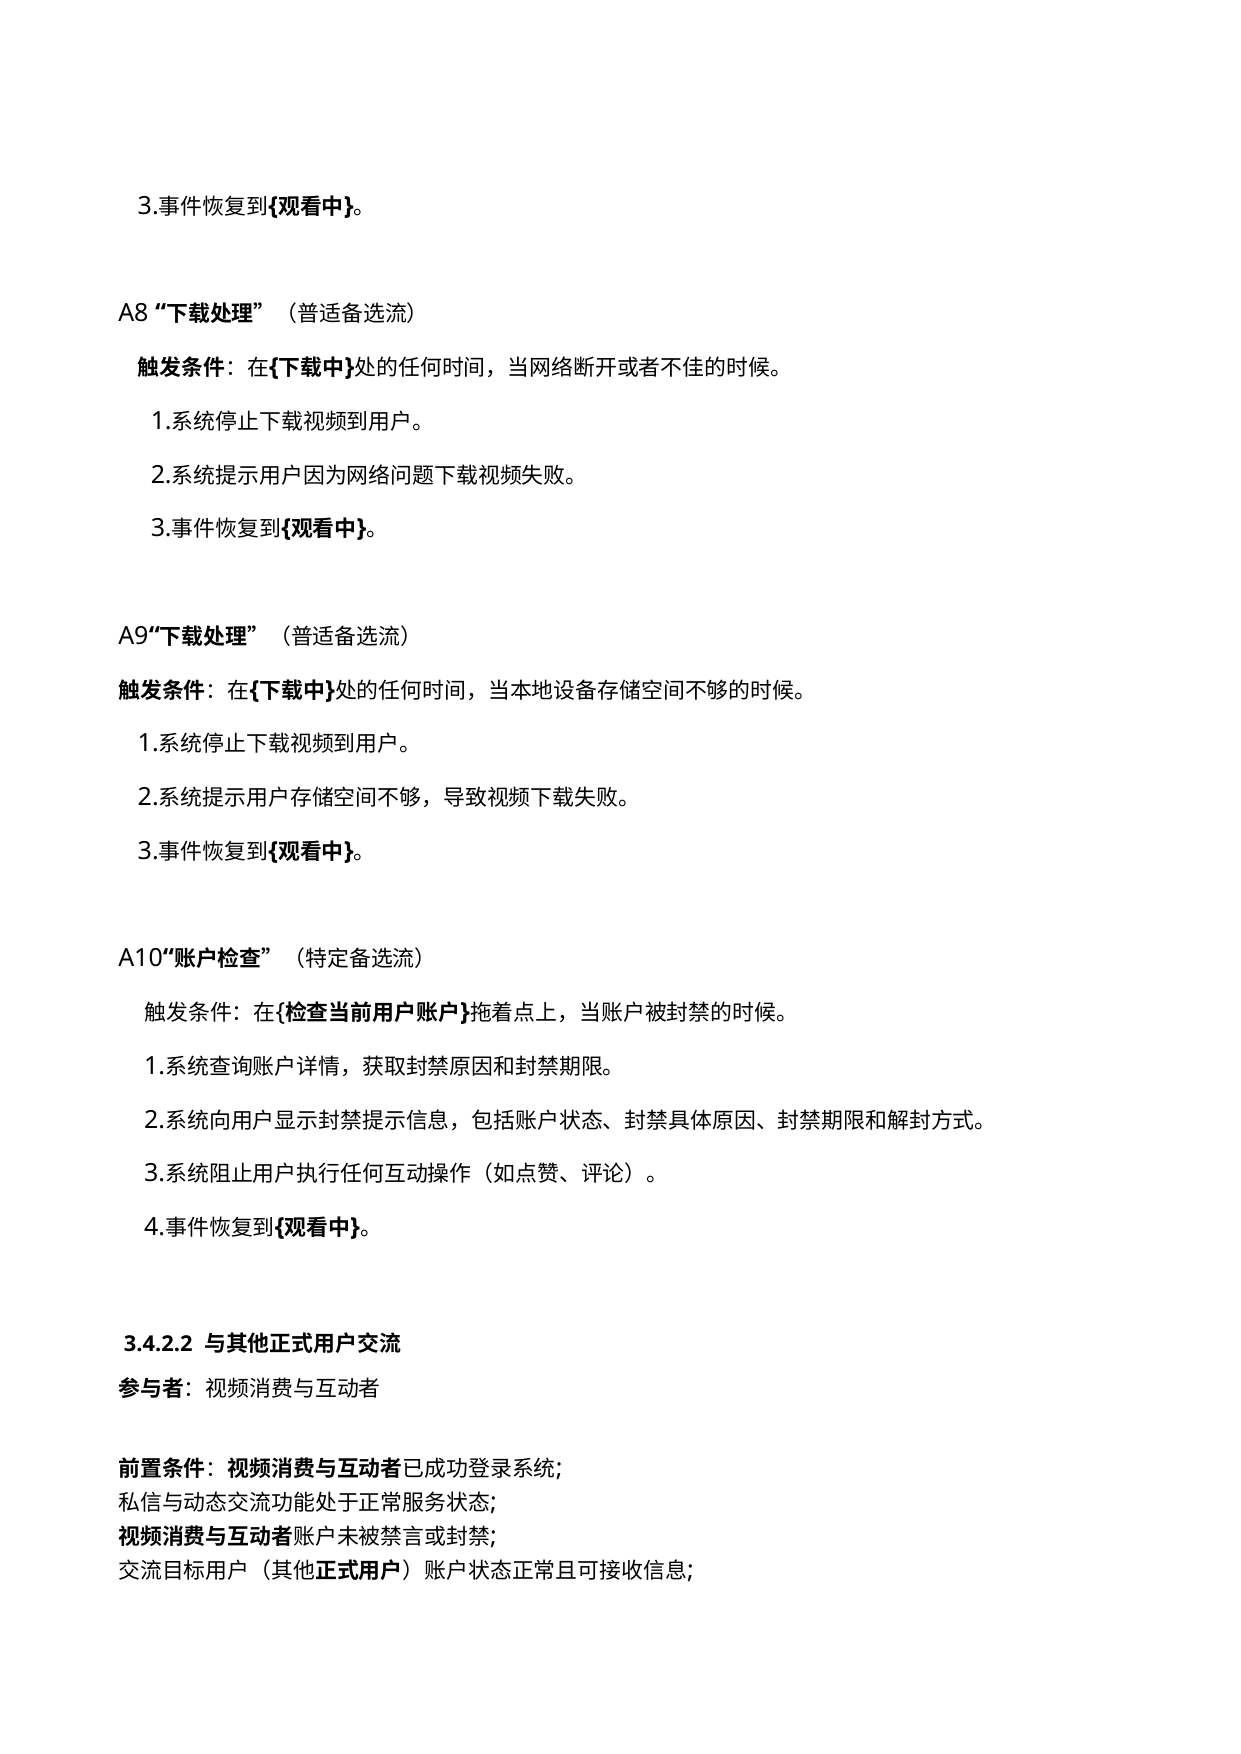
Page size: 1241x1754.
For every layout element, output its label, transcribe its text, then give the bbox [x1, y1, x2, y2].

text 2.系统提示用户存储空间不够，导致视频下载失败。 [118, 779, 1122, 813]
text 2.系统向用户显示封禁提示信息，包括账户状态、封禁具体原因、封禁期限和解封方式。 [118, 1101, 1122, 1135]
text A9“下载处理”（普适备选流） [118, 618, 1122, 652]
text 4.事件恢复到{观看中}。 [118, 1209, 1122, 1243]
text 1.系统停止下载视频到用户。 [118, 403, 1122, 437]
text 3.事件恢复到{观看中}。 [118, 833, 1122, 867]
text 触发条件：在{检查当前用户账户}拖着点上，当账户被封禁的时候。 [118, 994, 1122, 1028]
text 前置条件：视频消费与互动者已成功登录系统; [118, 1449, 1122, 1483]
text 触发条件：在{下载中}处的任何时间，当本地设备存储空间不够的时候。 [118, 671, 1122, 705]
text 视频消费与互动者账户未被禁言或封禁; [118, 1517, 1122, 1551]
text A10“账户检查”（特定备选流） [118, 940, 1122, 974]
text 3.系统阻止用户执行任何互动操作（如点赞、评论）。 [118, 1155, 1122, 1189]
text 私信与动态交流功能处于正常服务状态; [118, 1483, 1122, 1517]
text A8 “下载处理”（普适备选流） [118, 295, 1122, 329]
subtitle 与其他正式用户交流 [118, 1326, 1122, 1358]
text 1.系统查询账户详情，获取封禁原因和封禁期限。 [118, 1048, 1122, 1082]
text 3.事件恢复到{观看中}。 [118, 510, 1122, 544]
text 3.事件恢复到{观看中}。 [118, 188, 1122, 222]
text 1.系统停止下载视频到用户。 [118, 725, 1122, 759]
text 2.系统提示用户因为网络问题下载视频失败。 [118, 456, 1122, 490]
text 参与者：视频消费与互动者 [118, 1371, 1122, 1402]
text 触发条件：在{下载中}处的任何时间，当网络断开或者不佳的时候。 [118, 349, 1122, 383]
text 交流目标用户（其他正式用户）账户状态正常且可接收信息; [118, 1551, 1122, 1585]
